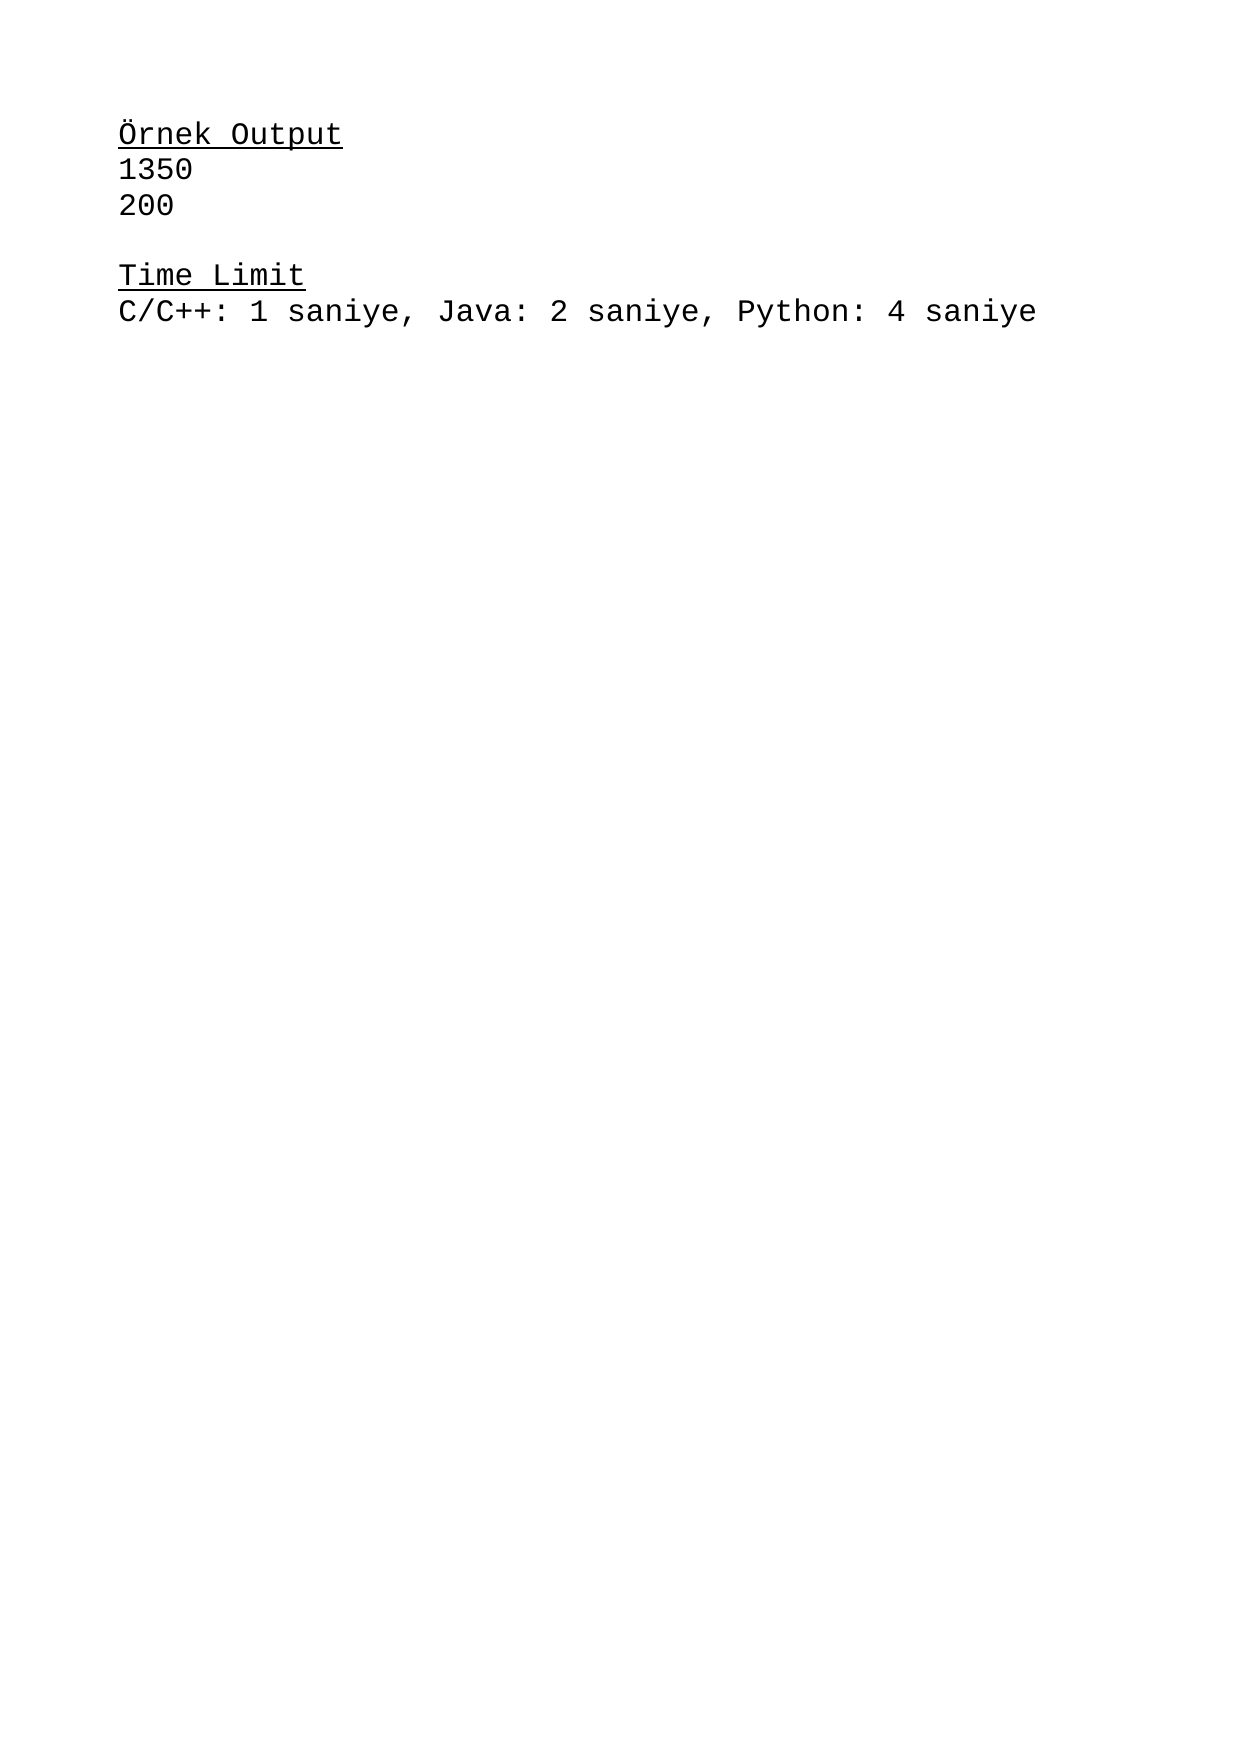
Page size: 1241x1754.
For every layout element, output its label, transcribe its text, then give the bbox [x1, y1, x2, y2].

text 1350 [118, 153, 1122, 189]
text 200 [118, 189, 1122, 224]
text C/C++: 1 saniye, Java: 2 saniye, Python: 4 saniye [118, 295, 1122, 331]
text Time Limit [118, 260, 1122, 295]
text Örnek Output [118, 118, 1122, 153]
